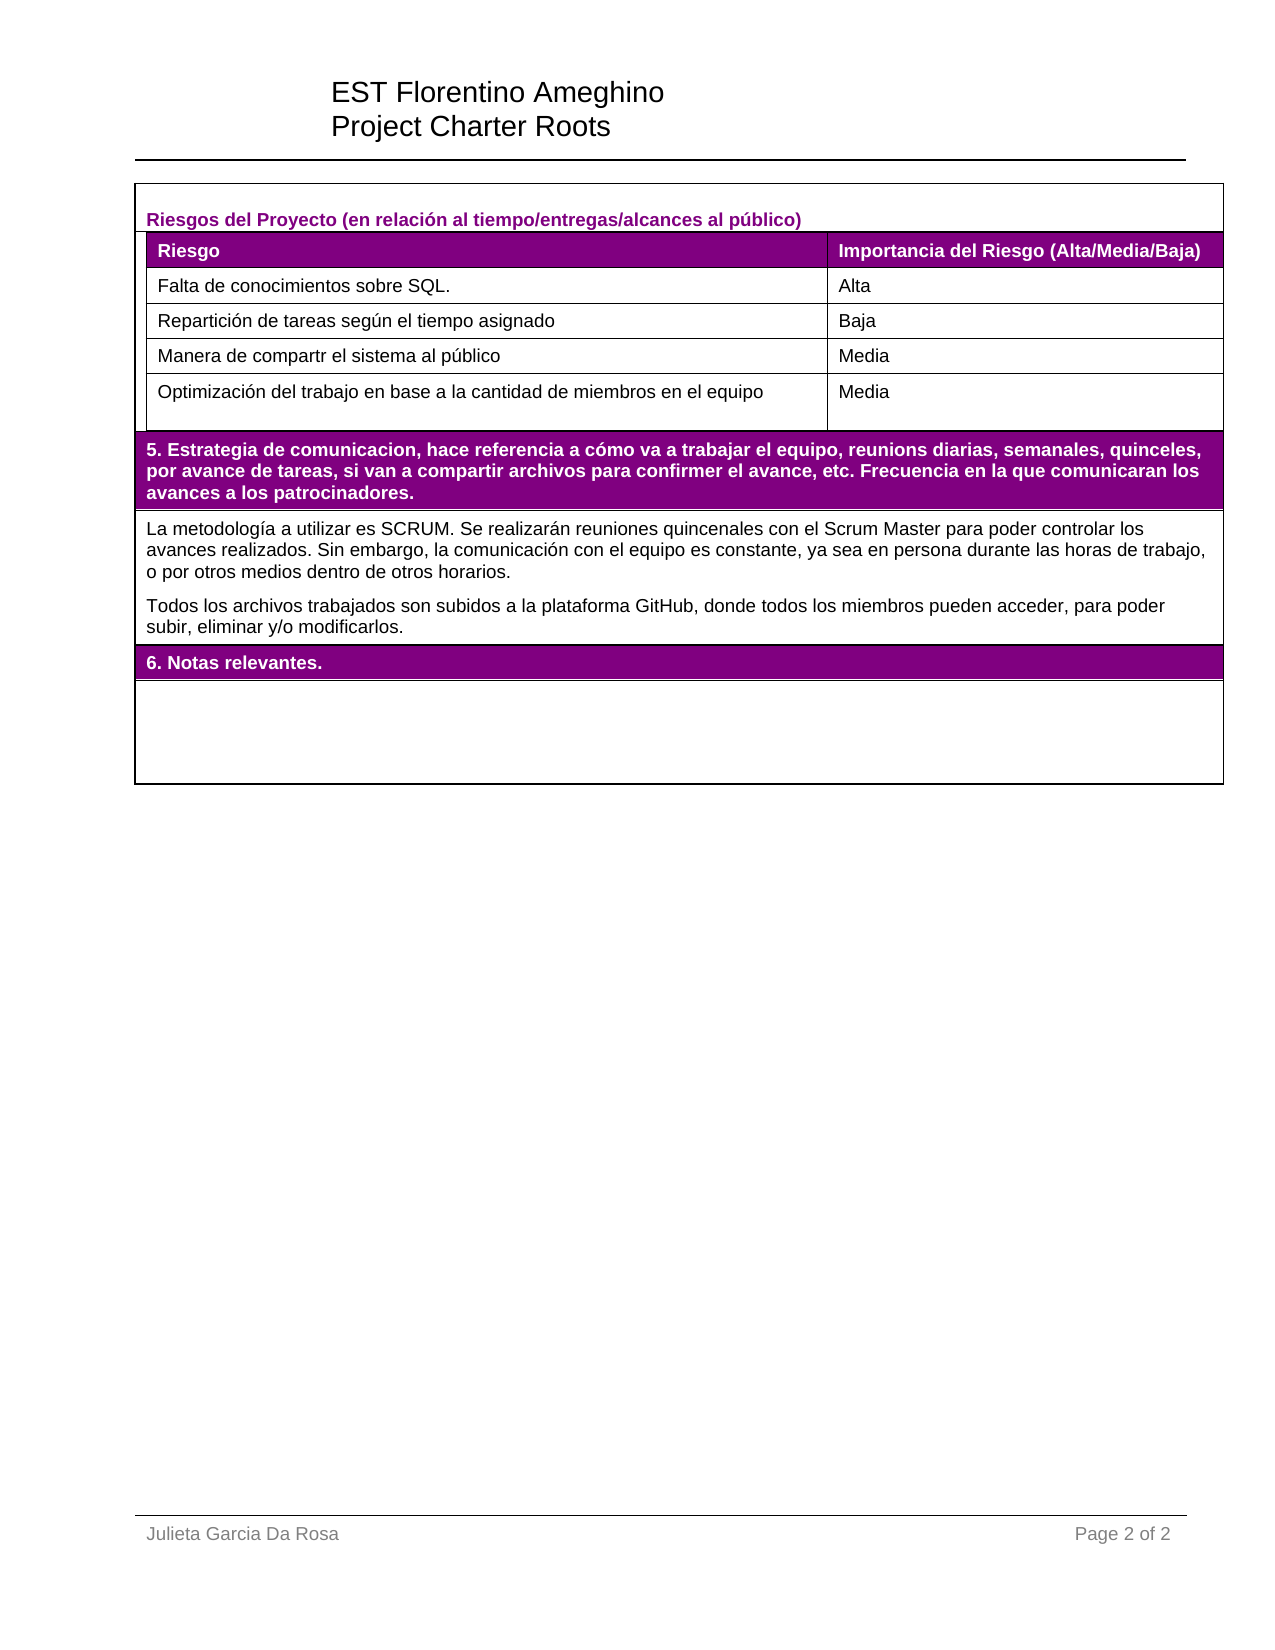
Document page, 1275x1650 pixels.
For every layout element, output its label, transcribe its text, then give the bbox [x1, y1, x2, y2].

table_cell Repartición de tareas según el tiempo asignado [147, 304, 827, 338]
table_header Importancia del Riesgo (Alta/Media/Baja) [828, 233, 1223, 267]
table_cell [136, 232, 146, 431]
table_cell Falta de conocimientos sobre SQL. [147, 268, 827, 303]
table_cell [136, 681, 1223, 783]
table_cell Alta [828, 268, 1223, 303]
table_cell 5. Estrategia de comunicacion, hace referencia a cómo va a trabajar el equipo, reunions diarias, semanales, quinceles, por avance de tareas, si van a compartir archivos para confirmer el avance, etc. Frecuencia en la que comunicaran los avances a los patrocinadores. [136, 432, 1223, 509]
table_cell Manera de compartr el sistema al público [147, 339, 827, 373]
table_cell La metodología a utilizar es SCRUM. Se realizarán reuniones quincenales con el Scrum Master para poder controlar los avances realizados. Sin embargo, la comunicación con el equipo es constante, ya sea en persona durante las horas de trabajo, o por otros medios dentro de otros horarios. Todos los archivos trabajados son subidos a la plataforma GitHub, donde todos los miembros pueden acceder, para poder subir, eliminar y/o modificarlos. [136, 511, 1223, 644]
table_cell Riesgos del Proyecto (en relación al tiempo/entregas/alcances al público) [136, 184, 1223, 231]
table_cell Baja [828, 304, 1223, 338]
table_cell 6. Notas relevantes. [136, 646, 1223, 679]
table_cell Media [828, 339, 1223, 373]
table_cell Media [828, 374, 1223, 430]
table_header Riesgo [147, 233, 827, 267]
table_cell Optimización del trabajo en base a la cantidad de miembros en el equipo [147, 374, 827, 430]
